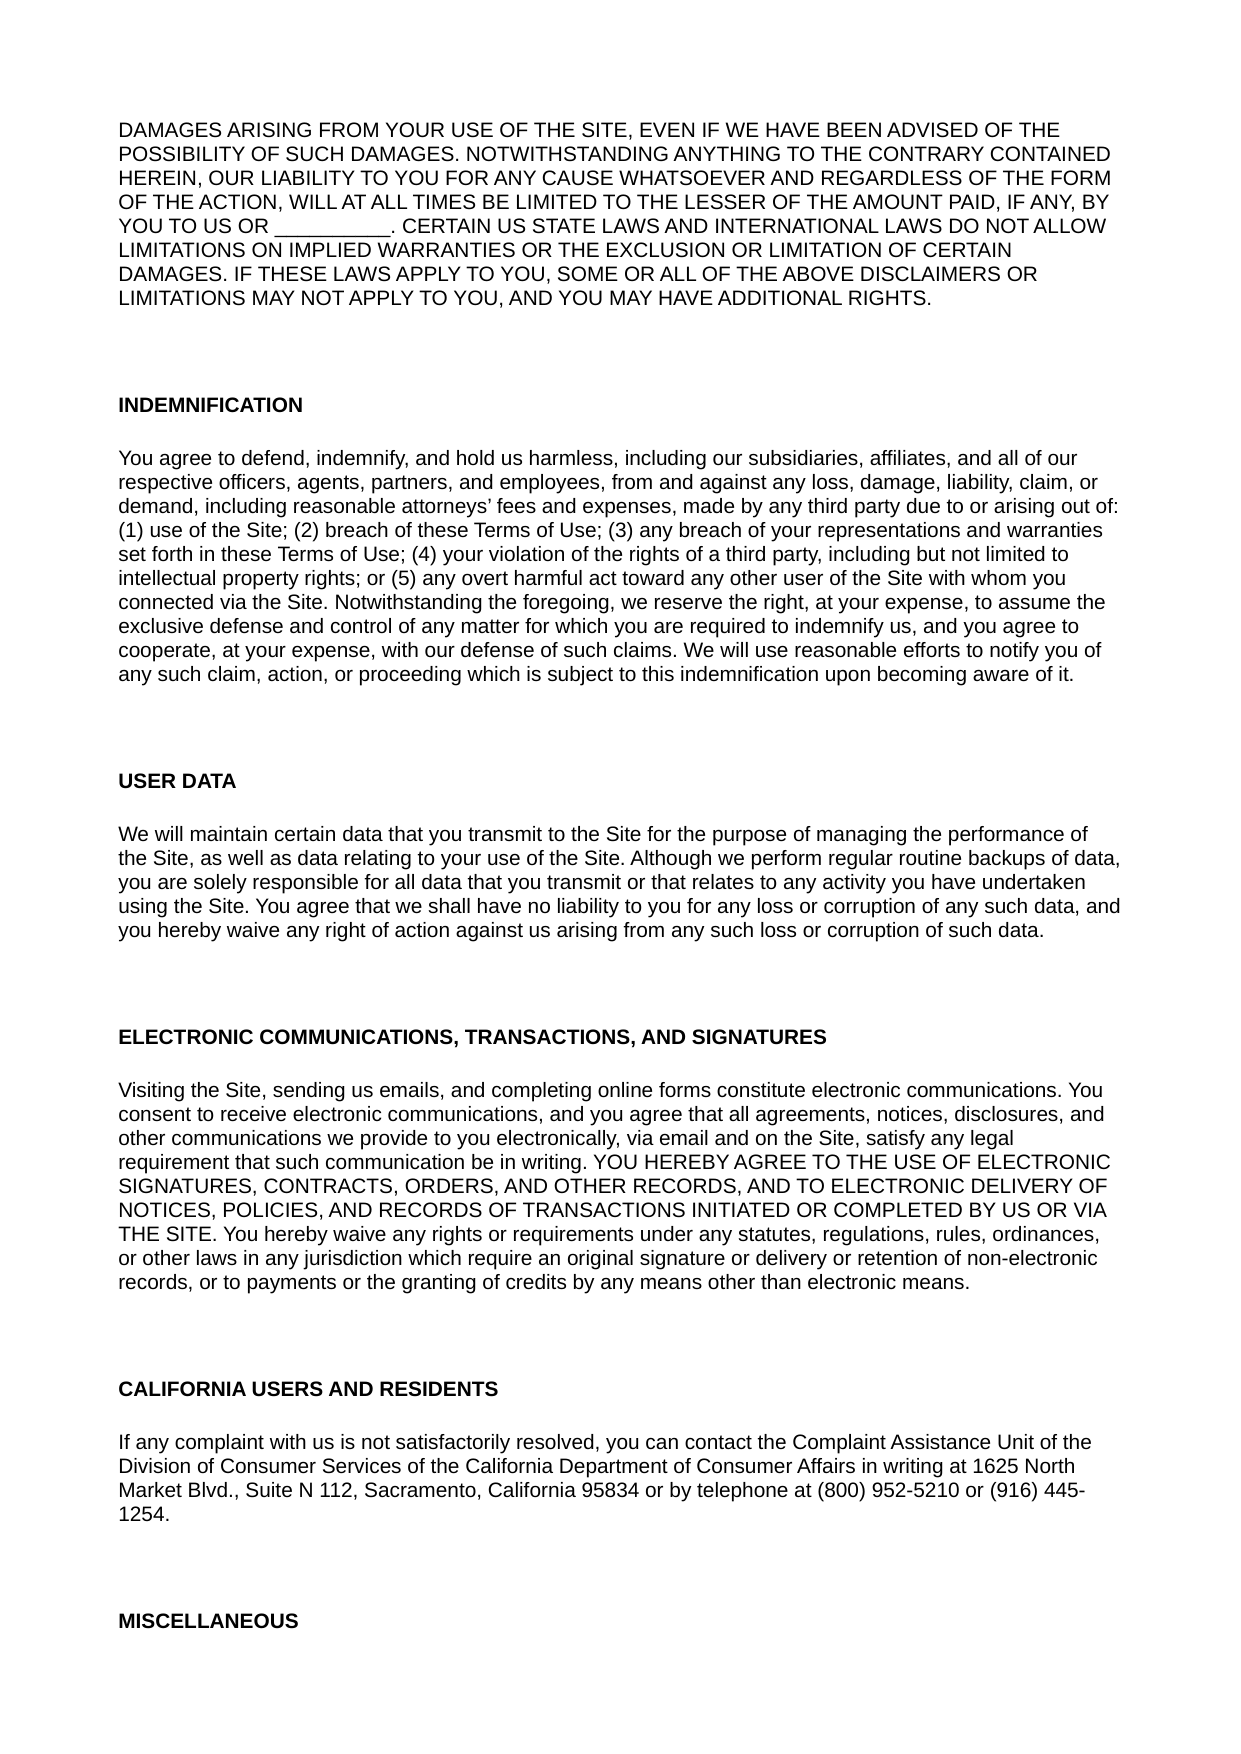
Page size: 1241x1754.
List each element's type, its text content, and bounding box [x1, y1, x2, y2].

text ELECTRONIC COMMUNICATIONS, TRANSACTIONS, AND SIGNATURES [118, 1025, 1122, 1049]
text If any complaint with us is not satisfactorily resolved, you can contact the Complaint Assistance Unit of the Division of Consumer Services of the California Department of Consumer Affairs in writing at 1625 North Market Blvd., Suite N 112, Sacramento, California 95834 or by telephone at (800) 952-5210 or (916) 445-1254. [118, 1430, 1122, 1526]
text You agree to defend, indemnify, and hold us harmless, including our subsidiaries, affiliates, and all of our respective officers, agents, partners, and employees, from and against any loss, damage, liability, claim, or demand, including reasonable attorneys’ fees and expenses, made by any third party due to or arising out of: (1) use of the Site; (2) breach of these Terms of Use; (3) any breach of your representations and warranties set forth in these Terms of Use; (4) your violation of the rights of a third party, including but not limited to intellectual property rights; or (5) any overt harmful act toward any other user of the Site with whom you connected via the Site. Notwithstanding the foregoing, we reserve the right, at your expense, to assume the exclusive defense and control of any matter for which you are required to indemnify us, and you agree to cooperate, at your expense, with our defense of such claims. We will use reasonable efforts to notify you of any such claim, action, or proceeding which is subject to this indemnification upon becoming aware of it. [118, 446, 1122, 686]
text USER DATA [118, 769, 1122, 793]
text INDEMNIFICATION [118, 393, 1122, 417]
text We will maintain certain data that you transmit to the Site for the purpose of managing the performance of the Site, as well as data relating to your use of the Site. Although we perform regular routine backups of data, you are solely responsible for all data that you transmit or that relates to any activity you have undertaken using the Site. You agree that we shall have no liability to you for any loss or corruption of any such data, and you hereby waive any right of action against us arising from any such loss or corruption of such data. [118, 822, 1122, 942]
text DAMAGES ARISING FROM YOUR USE OF THE SITE, EVEN IF WE HAVE BEEN ADVISED OF THE POSSIBILITY OF SUCH DAMAGES. NOTWITHSTANDING ANYTHING TO THE CONTRARY CONTAINED HEREIN, OUR LIABILITY TO YOU FOR ANY CAUSE WHATSOEVER AND REGARDLESS OF THE FORM OF THE ACTION, WILL AT ALL TIMES BE LIMITED TO THE LESSER OF THE AMOUNT PAID, IF ANY, BY YOU TO US OR __________. CERTAIN US STATE LAWS AND INTERNATIONAL LAWS DO NOT ALLOW LIMITATIONS ON IMPLIED WARRANTIES OR THE EXCLUSION OR LIMITATION OF CERTAIN DAMAGES. IF THESE LAWS APPLY TO YOU, SOME OR ALL OF THE ABOVE DISCLAIMERS OR LIMITATIONS MAY NOT APPLY TO YOU, AND YOU MAY HAVE ADDITIONAL RIGHTS. [118, 118, 1122, 310]
text CALIFORNIA USERS AND RESIDENTS [118, 1377, 1122, 1401]
text MISCELLANEOUS [118, 1609, 1122, 1633]
text Visiting the Site, sending us emails, and completing online forms constitute electronic communications. You consent to receive electronic communications, and you agree that all agreements, notices, disclosures, and other communications we provide to you electronically, via email and on the Site, satisfy any legal requirement that such communication be in writing. YOU HEREBY AGREE TO THE USE OF ELECTRONIC SIGNATURES, CONTRACTS, ORDERS, AND OTHER RECORDS, AND TO ELECTRONIC DELIVERY OF NOTICES, POLICIES, AND RECORDS OF TRANSACTIONS INITIATED OR COMPLETED BY US OR VIA THE SITE. You hereby waive any rights or requirements under any statutes, regulations, rules, ordinances, or other laws in any jurisdiction which require an original signature or delivery or retention of non-electronic records, or to payments or the granting of credits by any means other than electronic means. [118, 1078, 1122, 1294]
